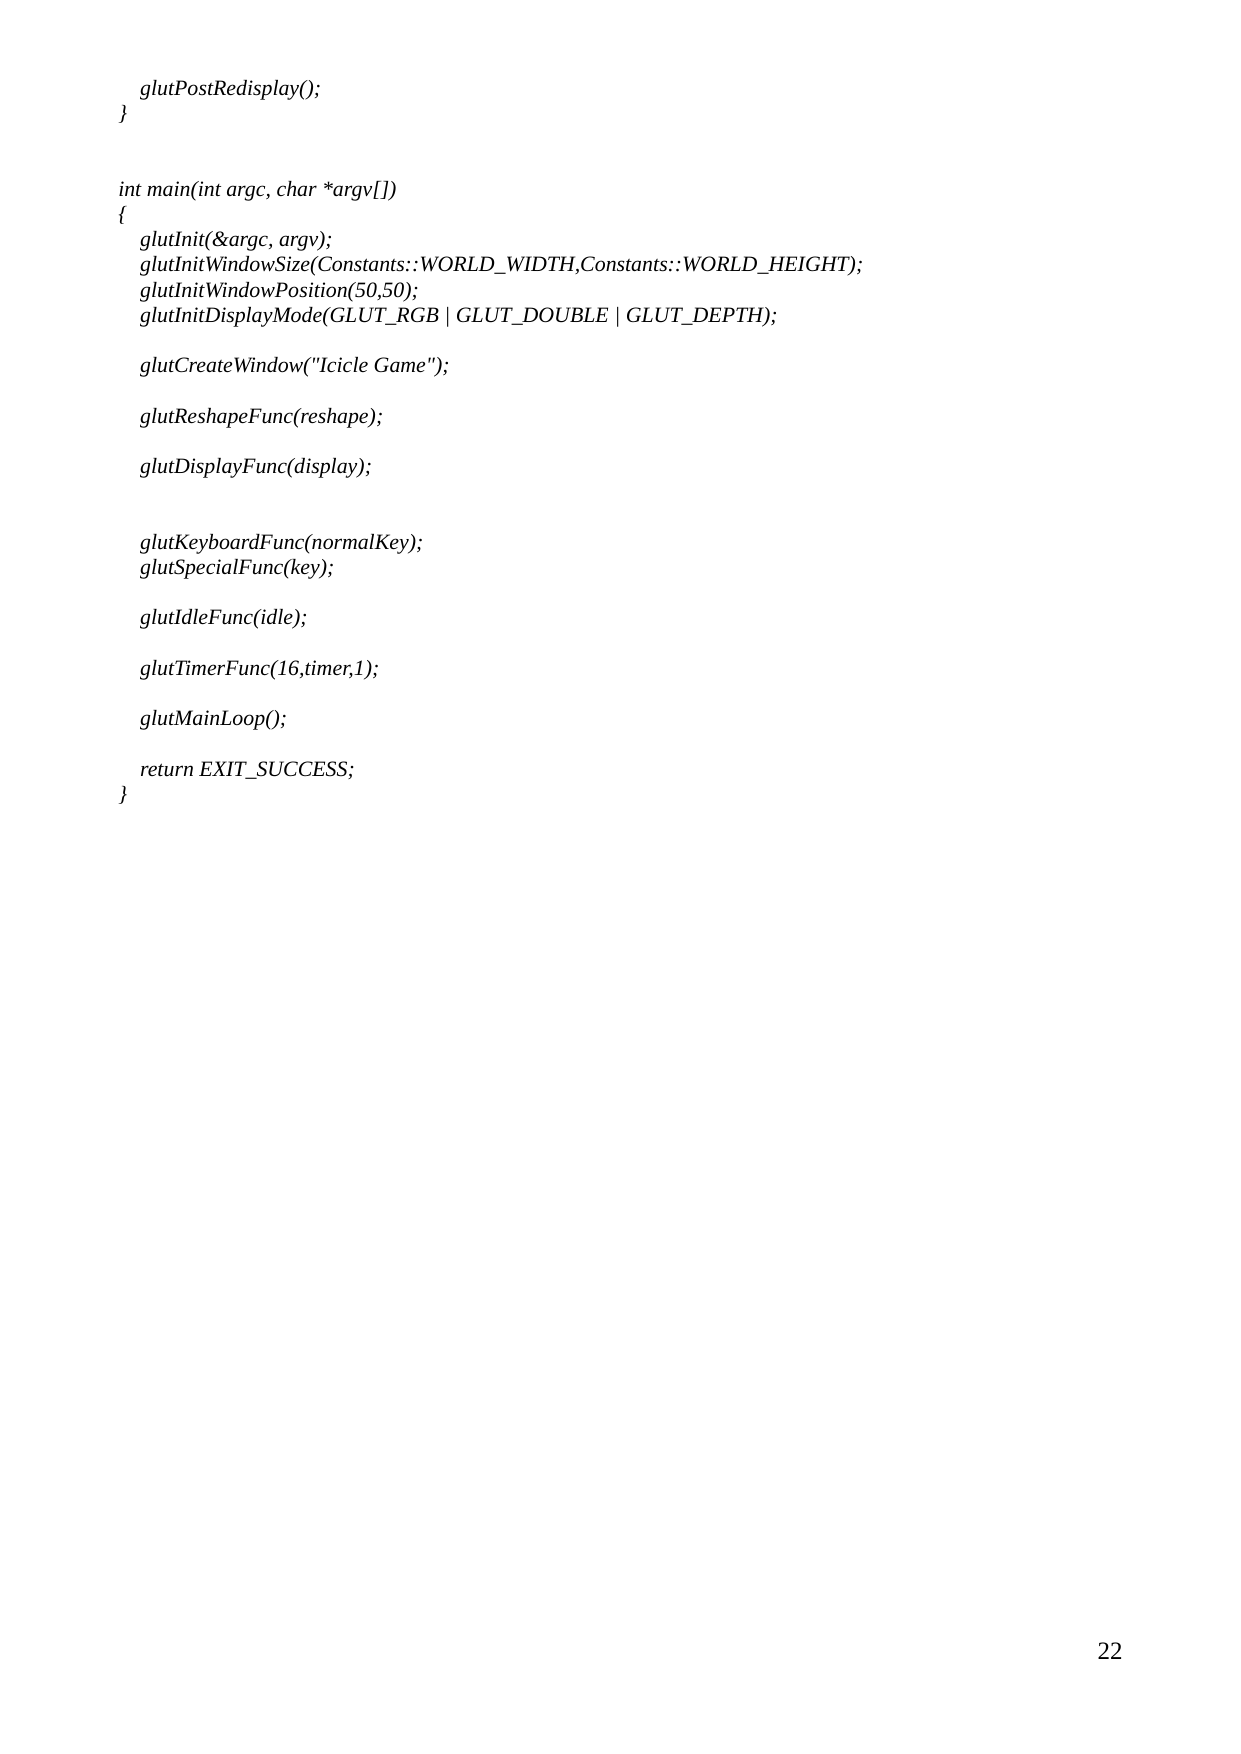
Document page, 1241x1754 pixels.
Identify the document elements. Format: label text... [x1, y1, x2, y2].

text glutInit(&argc, argv); [118, 226, 1122, 251]
text glutInitDisplayMode(GLUT_RGB | GLUT_DOUBLE | GLUT_DEPTH); [118, 302, 1122, 327]
text int main(int argc, char *argv[]) [118, 176, 1122, 201]
text glutInitWindowSize(Constants::WORLD_WIDTH,Constants::WORLD_HEIGHT); [118, 251, 1122, 277]
text glutInitWindowPosition(50,50); [118, 277, 1122, 302]
text glutSpecialFunc(key); [118, 554, 1122, 579]
text glutMainLoop(); [118, 705, 1122, 730]
text glutTimerFunc(16,timer,1); [118, 655, 1122, 680]
text } [118, 781, 1122, 806]
text glutPostRedisplay(); [118, 75, 1122, 100]
text glutReshapeFunc(reshape); [118, 403, 1122, 428]
text glutDisplayFunc(display); [118, 453, 1122, 478]
text glutIdleFunc(idle); [118, 604, 1122, 629]
text glutKeyboardFunc(normalKey); [118, 529, 1122, 554]
text return EXIT_SUCCESS; [118, 756, 1122, 781]
text { [118, 201, 1122, 226]
text glutCreateWindow("Icicle Game"); [118, 352, 1122, 377]
text } [118, 100, 1122, 125]
